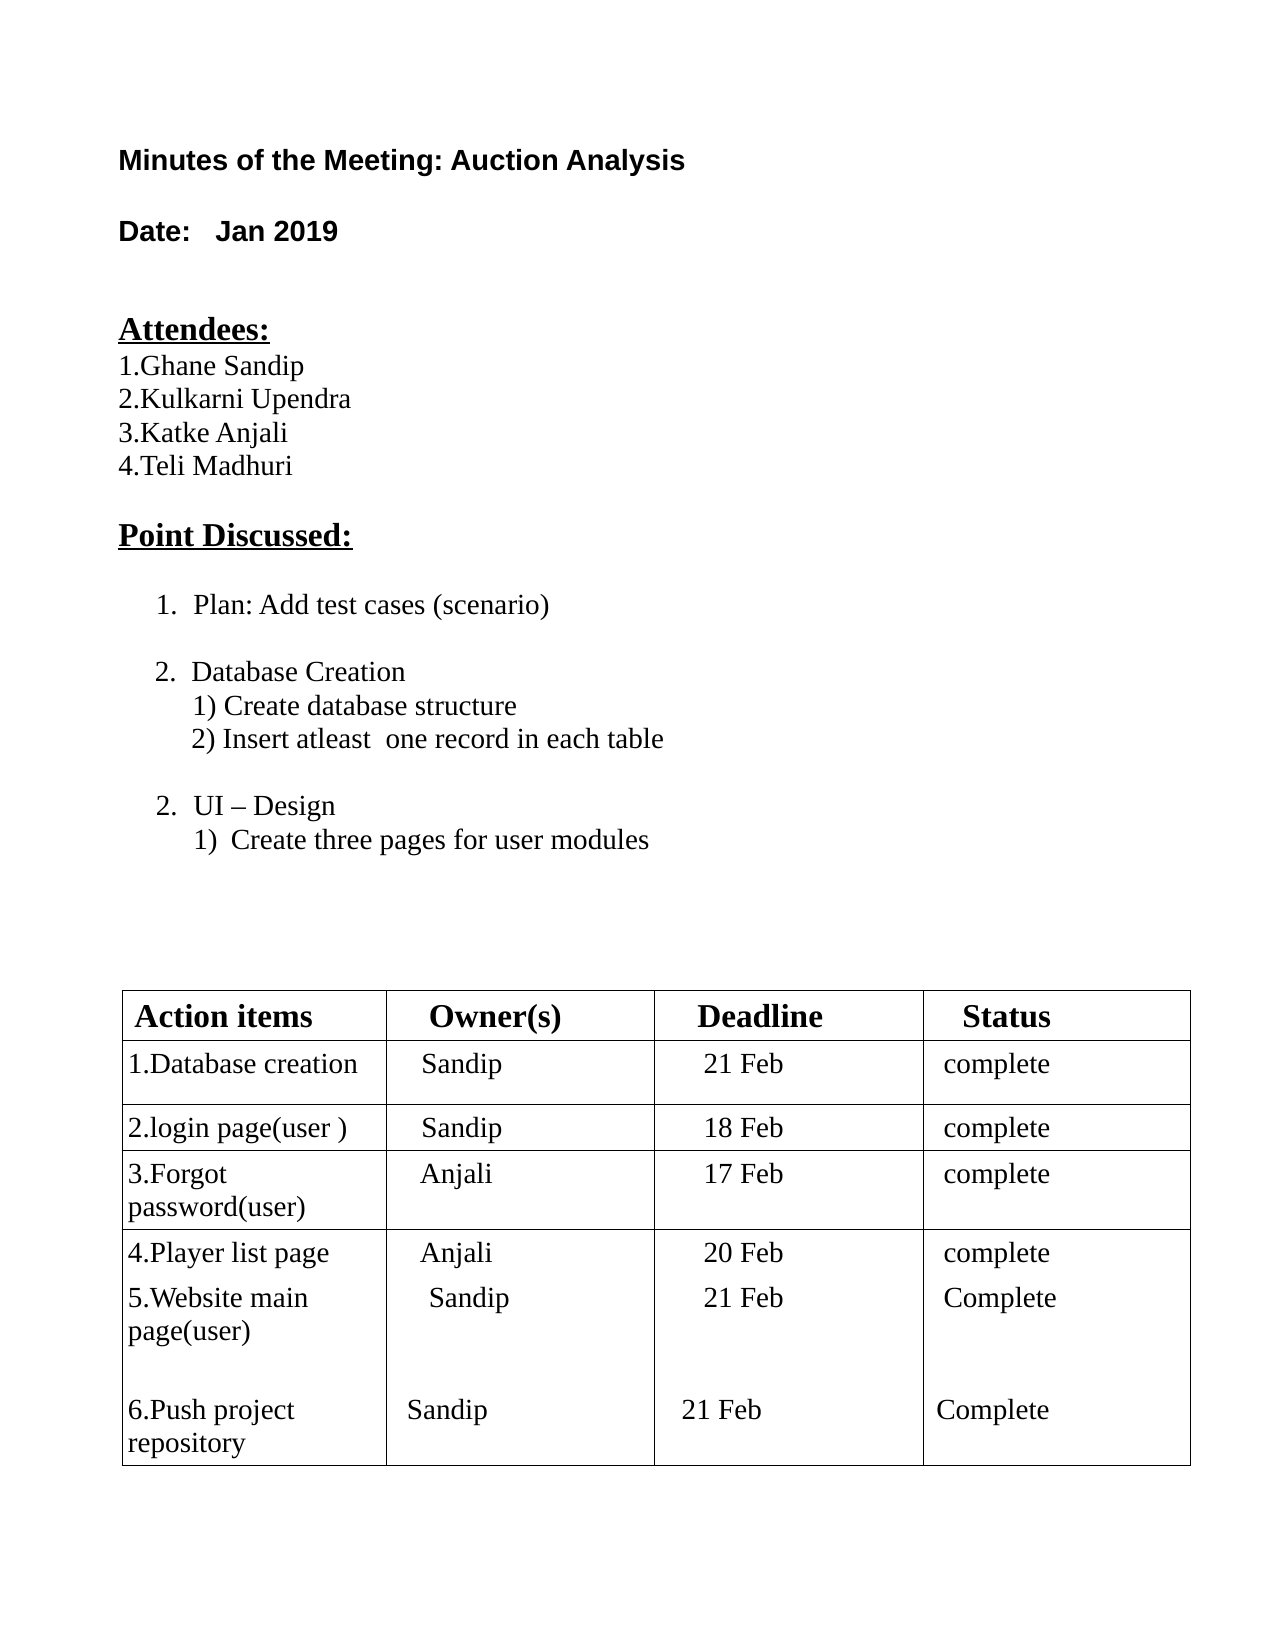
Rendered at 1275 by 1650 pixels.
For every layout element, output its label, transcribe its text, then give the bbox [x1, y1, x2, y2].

table_header Status [924, 991, 1190, 1040]
table_cell complete [924, 1105, 1190, 1149]
table_cell Sandip [387, 1105, 654, 1149]
table_cell 21 Feb [655, 1041, 923, 1104]
text 1.Ghane Sandip [118, 348, 1157, 381]
table_cell Anjali [387, 1151, 654, 1228]
table_cell 4.Player list page [123, 1230, 386, 1274]
text Point Discussed: [118, 515, 1157, 554]
text 2. Database Creation [118, 654, 1157, 688]
list Plan: Add test cases (scenario) [156, 587, 1157, 621]
table_cell 21 Feb [655, 1274, 923, 1353]
text 1) Create database structure [118, 688, 1157, 721]
table_header Deadline [655, 991, 923, 1040]
text 2.Kulkarni Upendra [118, 381, 1157, 415]
table_cell complete [924, 1151, 1190, 1228]
text 2) Insert atleast one record in each table [118, 721, 1157, 755]
text 3.Katke Anjali [118, 415, 1157, 448]
subtitle Minutes of the Meeting: Auction Analysis [118, 143, 1157, 177]
table_cell 18 Feb [655, 1105, 923, 1149]
list Create three pages for user modules [193, 822, 1157, 856]
subtitle Date: Jan 2019 [118, 214, 1157, 248]
list UI – Design [156, 788, 1157, 822]
table_cell 1.Database creation [123, 1041, 386, 1104]
table_cell Complete [924, 1353, 1190, 1465]
table_header Owner(s) [387, 991, 654, 1040]
table_cell 3.Forgot password(user) [123, 1151, 386, 1228]
table_cell complete [924, 1230, 1190, 1274]
table_header Action items [123, 991, 386, 1040]
table_cell 21 Feb [655, 1353, 923, 1465]
table_cell Complete [924, 1274, 1190, 1353]
table_cell Sandip [387, 1041, 654, 1104]
table_cell 17 Feb [655, 1151, 923, 1228]
table_cell complete [924, 1041, 1190, 1104]
table_cell 20 Feb [655, 1230, 923, 1274]
text 4.Teli Madhuri [118, 448, 1157, 482]
text Attendees: [118, 309, 1157, 348]
table_cell 2.login page(user ) [123, 1105, 386, 1149]
table_cell Sandip [387, 1274, 654, 1353]
table_cell 5.Website main page(user) [123, 1274, 386, 1353]
table_cell 6.Push project repository [123, 1353, 386, 1465]
table_cell Sandip [387, 1353, 654, 1465]
table_cell Anjali [387, 1230, 654, 1274]
